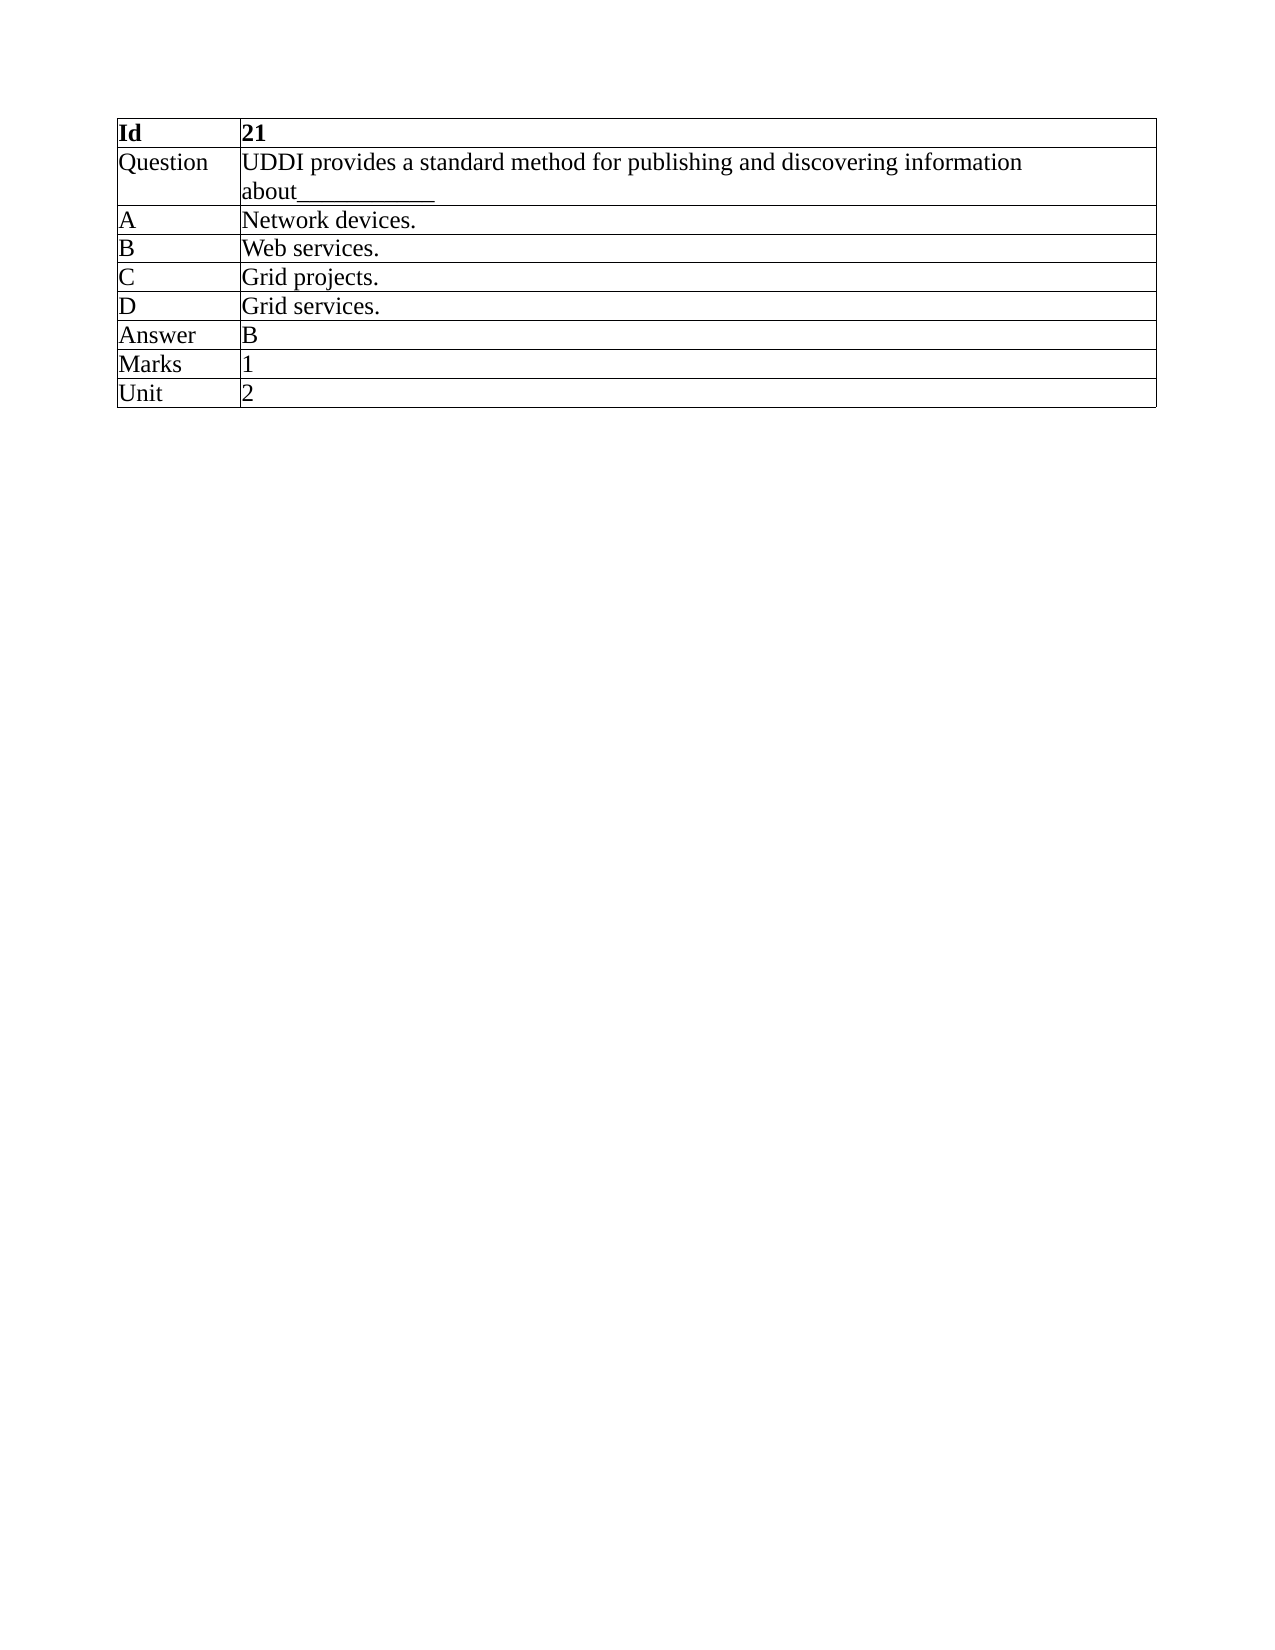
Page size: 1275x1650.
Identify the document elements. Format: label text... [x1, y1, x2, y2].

table_cell Answer [118, 321, 240, 349]
table_cell Question [118, 148, 240, 204]
table_cell Unit [118, 379, 240, 407]
table_cell 2 [241, 379, 1156, 407]
table_cell B [118, 235, 240, 262]
table_cell 1 [241, 350, 1156, 378]
table_cell Marks [118, 350, 240, 378]
table_header 21 [241, 119, 1156, 147]
table_cell Grid projects. [241, 263, 1156, 291]
table_cell UDDI provides a standard method for publishing and discovering information about___________ [241, 148, 1156, 204]
table_cell Grid services. [241, 292, 1156, 320]
table_cell Network devices. [241, 206, 1156, 233]
table_header Id [118, 119, 240, 147]
table_cell B [241, 321, 1156, 349]
table_cell Web services. [241, 235, 1156, 262]
table_cell A [118, 206, 240, 233]
table_cell D [118, 292, 240, 320]
table_cell C [118, 263, 240, 291]
